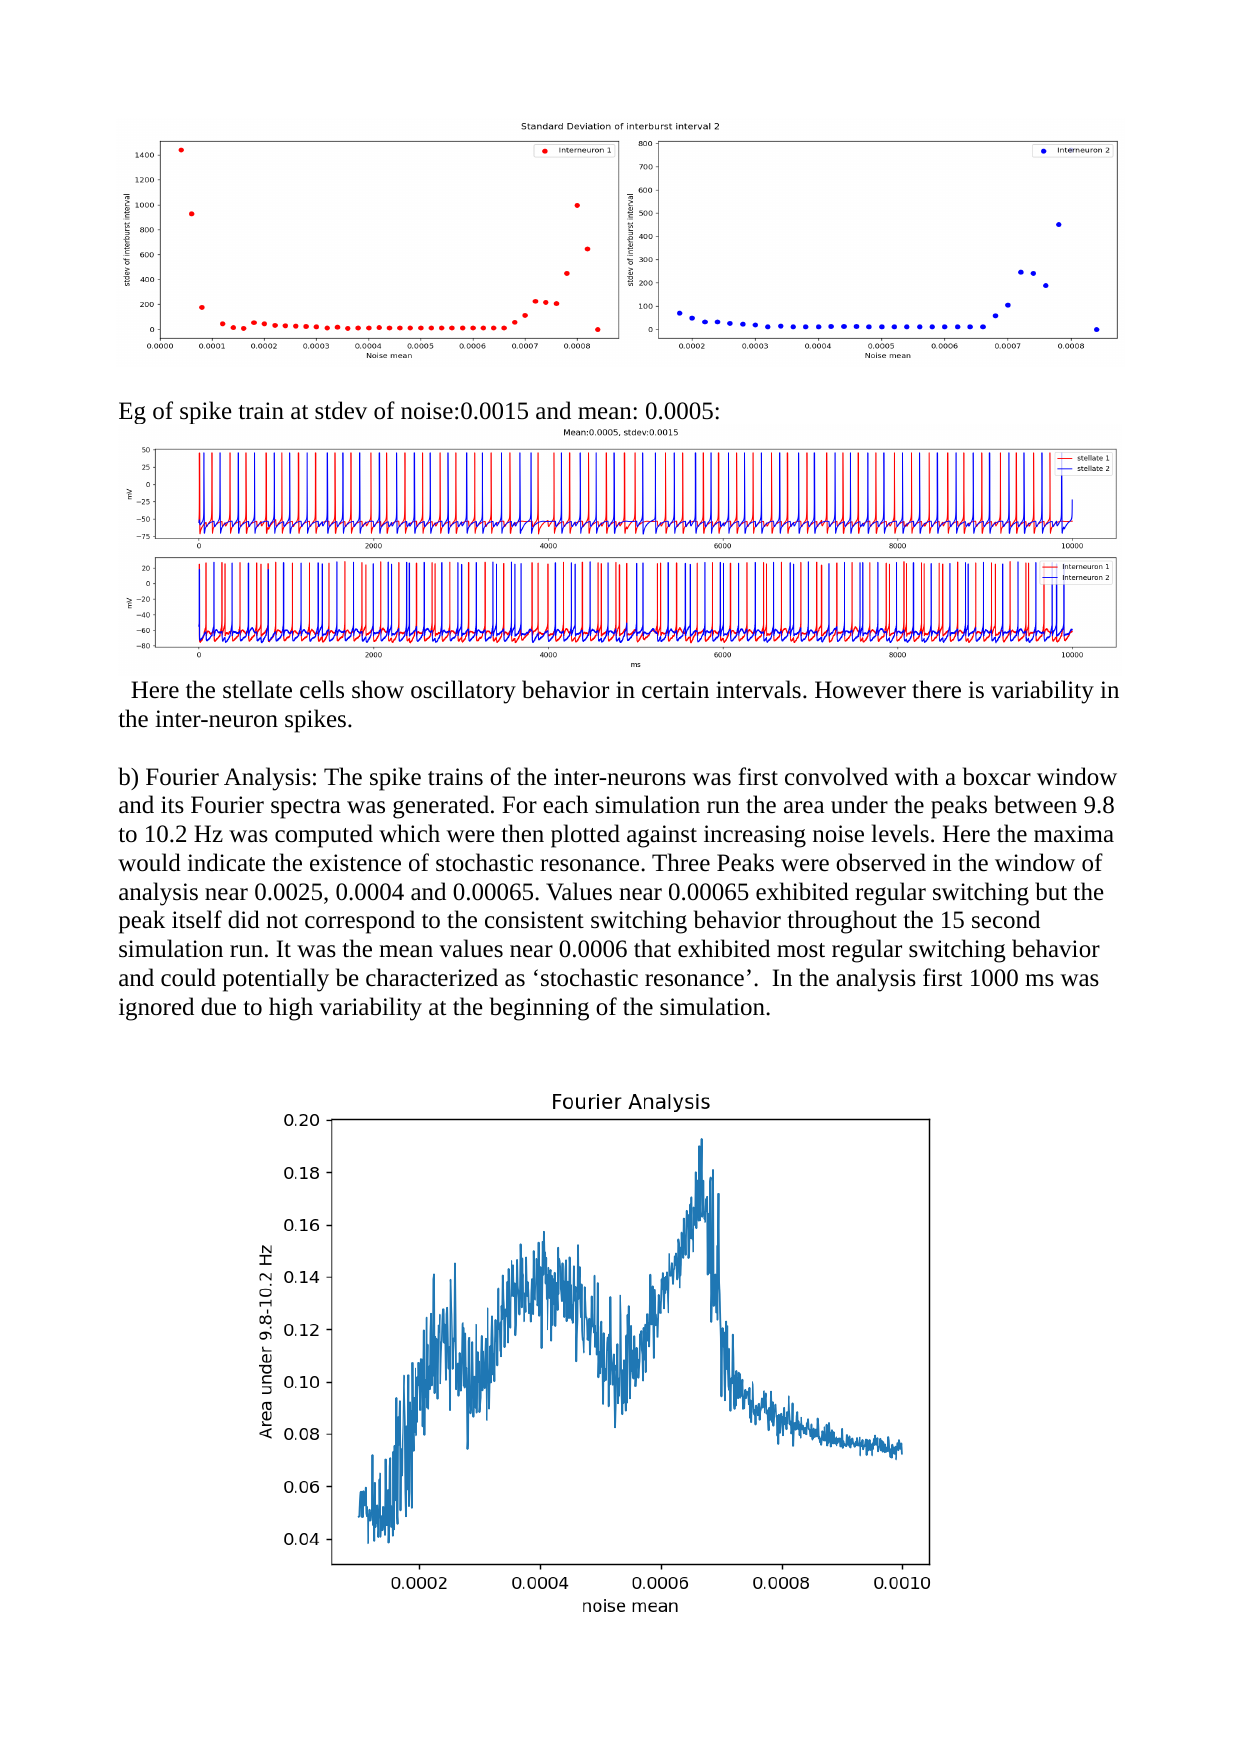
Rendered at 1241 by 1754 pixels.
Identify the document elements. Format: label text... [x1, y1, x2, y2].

text Here the stellate cells show oscillatory behavior in certain intervals. However there is variability in the inter-neuron spikes. [118, 676, 1122, 733]
picture [115, 118, 1125, 367]
picture [118, 424, 1123, 676]
text Eg of spike train at stdev of noise:0.0015 and mean: 0.0005: [118, 396, 1122, 424]
picture [235, 1049, 1005, 1627]
text b) Fourier Analysis: The spike trains of the inter-neurons was first convolved with a boxcar window and its Fourier spectra was generated. For each simulation run the area under the peaks between 9.8 to 10.2 Hz was computed which were then plotted against increasing noise levels. Here the maxima would indicate the existence of stochastic resonance. Three Peaks were observed in the window of analysis near 0.0025, 0.0004 and 0.00065. Values near 0.00065 exhibited regular switching but the peak itself did not correspond to the consistent switching behavior throughout the 15 second simulation run. It was the mean values near 0.0006 that exhibited most regular switching behavior and could potentially be characterized as ‘stochastic resonance’. In the analysis first 1000 ms was ignored due to high variability at the beginning of the simulation. [118, 762, 1122, 1020]
